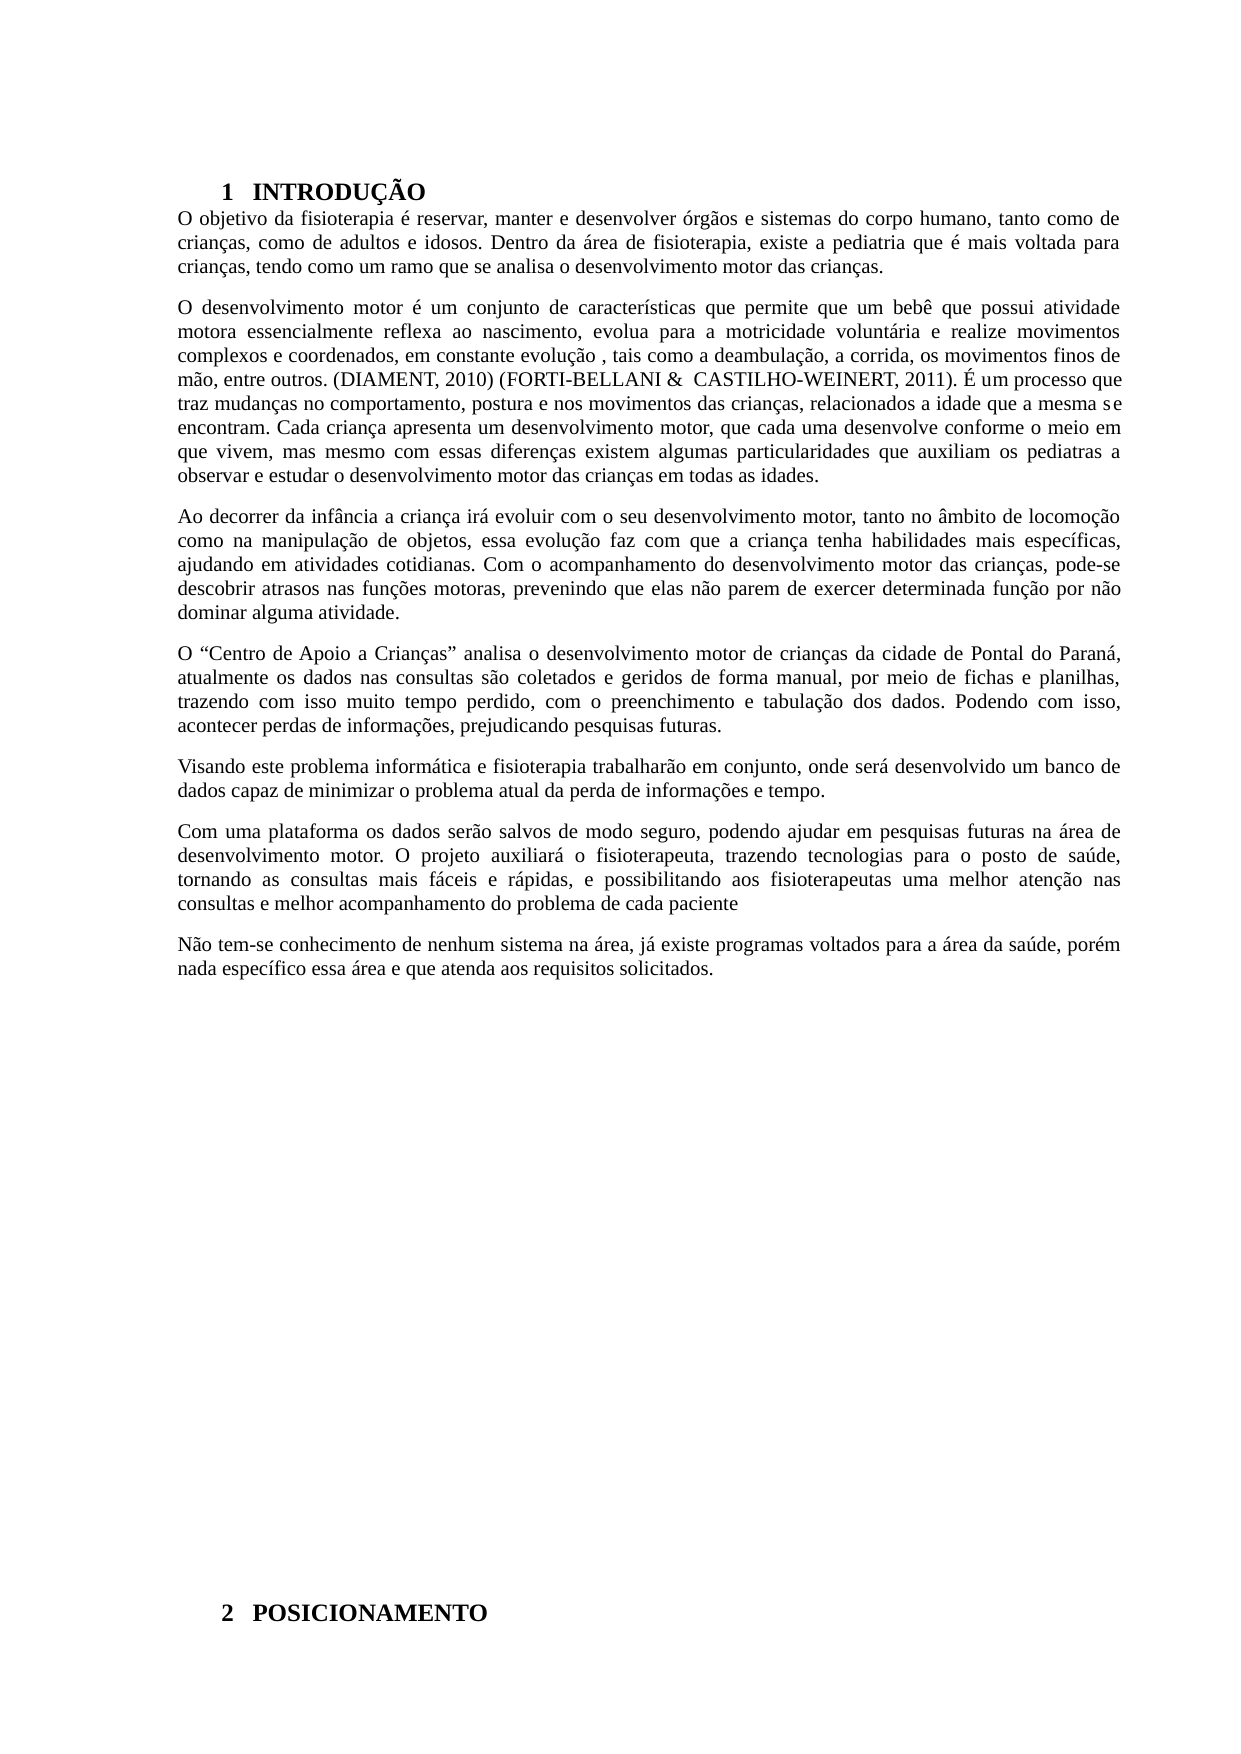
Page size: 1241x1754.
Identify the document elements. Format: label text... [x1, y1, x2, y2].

list POSICIONAMENTO [215, 1598, 1122, 1627]
list INTRODUÇÃO [215, 177, 1122, 206]
text Ao decorrer da infância a criança irá evoluir com o seu desenvolvimento motor, tanto no âmbito de locomoção como na manipulação de objetos, essa evolução faz com que a criança tenha habilidades mais específicas, ajudando em atividades cotidianas. Com o acompanhamento do desenvolvimento motor das crianças, pode-se descobrir atrasos nas funções motoras, prevenindo que elas não parem de exercer determinada função por não dominar alguma atividade. [177, 504, 1122, 624]
text Não tem-se conhecimento de nenhum sistema na área, já existe programas voltados para a área da saúde, porém nada específico essa área e que atenda aos requisitos solicitados. [177, 932, 1122, 980]
text O desenvolvimento motor é um conjunto de características que permite que um bebê que possui atividade motora essencialmente reflexa ao nascimento, evolua para a motricidade voluntária e realize movimentos complexos e coordenados, em constante evolução , tais como a deambulação, a corrida, os movimentos finos de mão, entre outros. (DIAMENT, 2010) (FORTI-BELLANI & CASTILHO-WEINERT, 2011). É um processo que traz mudanças no comportamento, postura e nos movimentos das crianças, relacionados a idade que a mesma se encontram. Cada criança apresenta um desenvolvimento motor, que cada uma desenvolve conforme o meio em que vivem, mas mesmo com essas diferenças existem algumas particularidades que auxiliam os pediatras a observar e estudar o desenvolvimento motor das crianças em todas as idades. [177, 295, 1122, 487]
text Visando este problema informática e fisioterapia trabalharão em conjunto, onde será desenvolvido um banco de dados capaz de minimizar o problema atual da perda de informações e tempo. [177, 754, 1122, 802]
text O “Centro de Apoio a Crianças” analisa o desenvolvimento motor de crianças da cidade de Pontal do Paraná, atualmente os dados nas consultas são coletados e geridos de forma manual, por meio de fichas e planilhas, trazendo com isso muito tempo perdido, com o preenchimento e tabulação dos dados. Podendo com isso, acontecer perdas de informações, prejudicando pesquisas futuras. [177, 641, 1122, 737]
text Com uma plataforma os dados serão salvos de modo seguro, podendo ajudar em pesquisas futuras na área de desenvolvimento motor. O projeto auxiliará o fisioterapeuta, trazendo tecnologias para o posto de saúde, tornando as consultas mais fáceis e rápidas, e possibilitando aos fisioterapeutas uma melhor atenção nas consultas e melhor acompanhamento do problema de cada paciente [177, 819, 1122, 915]
text O objetivo da fisioterapia é reservar, manter e desenvolver órgãos e sistemas do corpo humano, tanto como de crianças, como de adultos e idosos. Dentro da área de fisioterapia, existe a pediatria que é mais voltada para crianças, tendo como um ramo que se analisa o desenvolvimento motor das crianças. [177, 206, 1122, 278]
